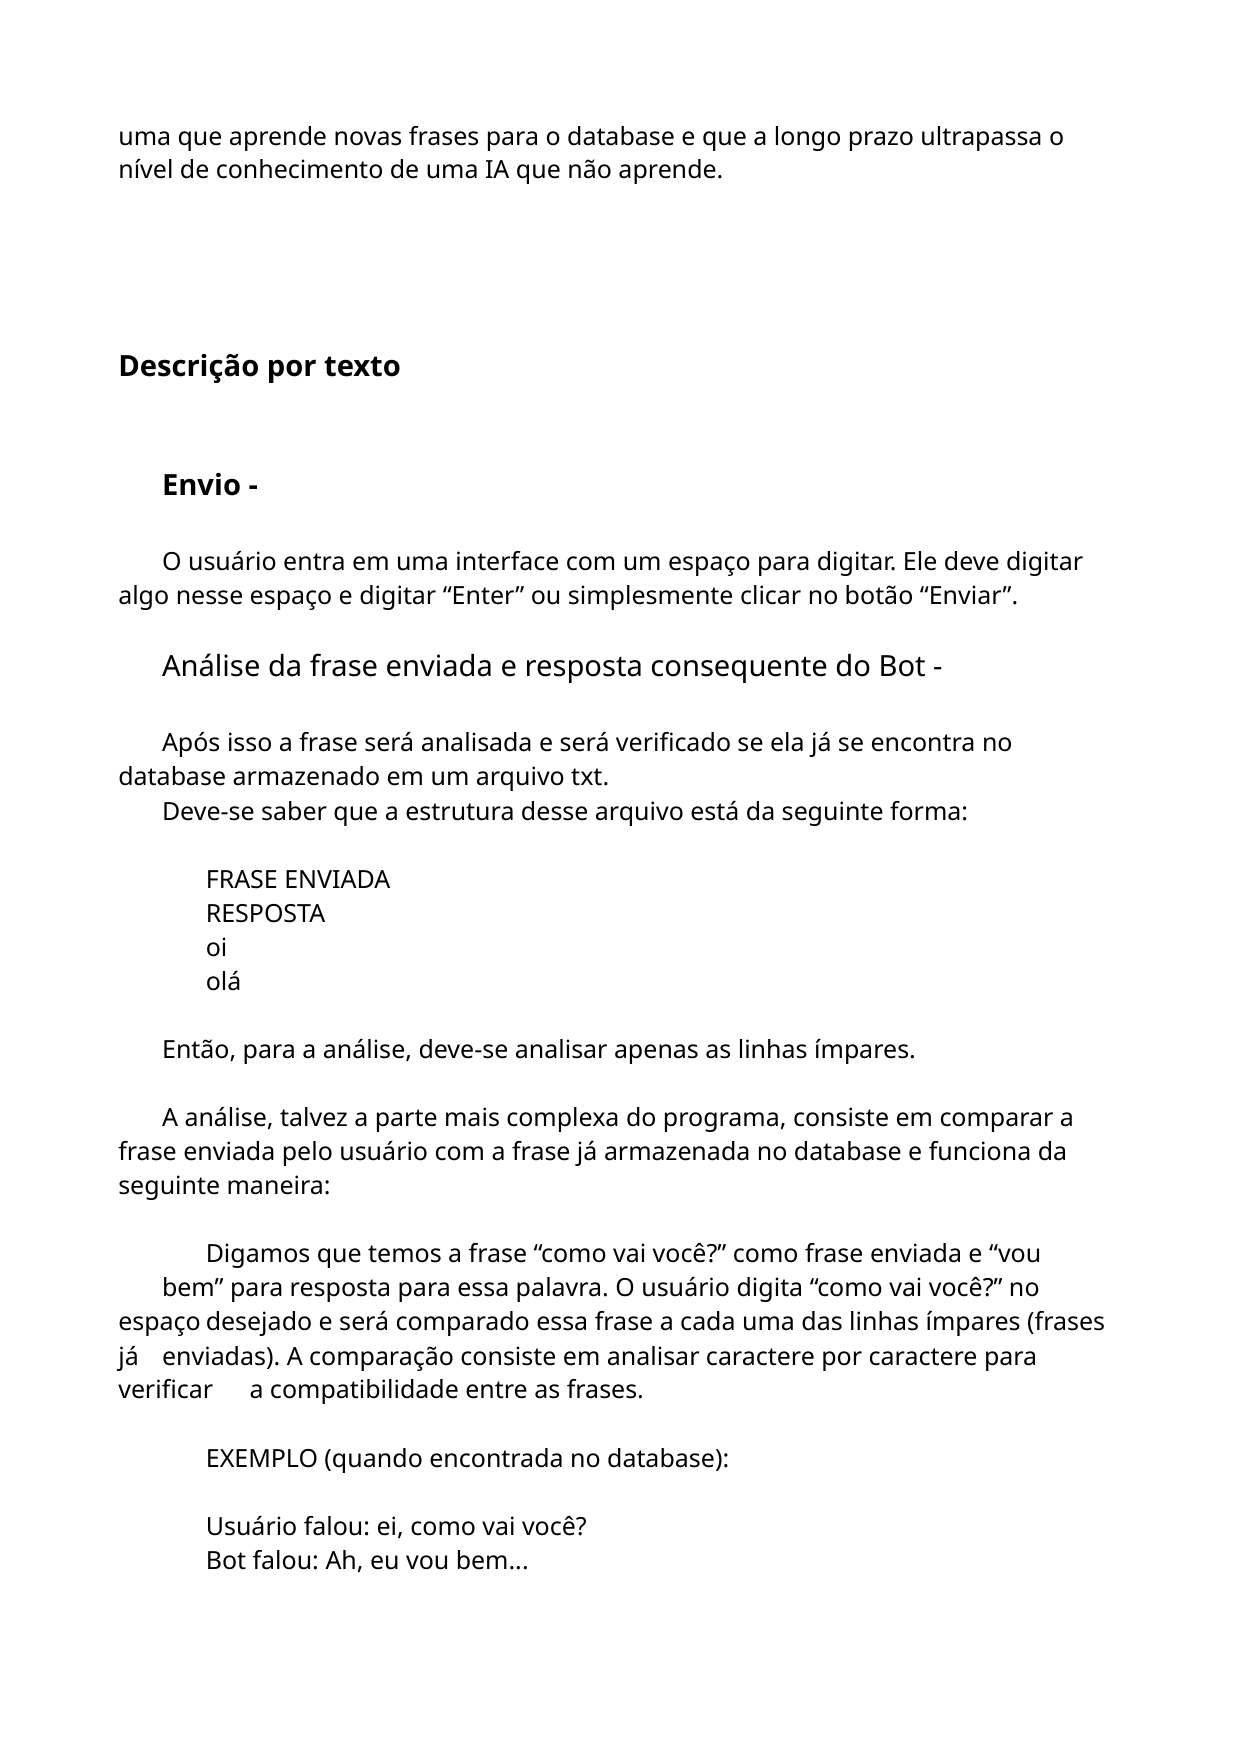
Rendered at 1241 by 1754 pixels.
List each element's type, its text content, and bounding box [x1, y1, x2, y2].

text Deve-se saber que a estrutura desse arquivo está da seguinte forma: [118, 793, 1122, 827]
text FRASE ENVIADA [118, 861, 1122, 895]
text A análise, talvez a parte mais complexa do programa, consiste em comparar a frase enviada pelo usuário com a frase já armazenada no database e funciona da seguinte maneira: [118, 1100, 1122, 1202]
text oi [118, 929, 1122, 963]
text uma que aprende novas frases para o database e que a longo prazo ultrapassa o nível de conhecimento de uma IA que não aprende. [118, 118, 1122, 186]
text Bot falou: Ah, eu vou bem... [118, 1542, 1122, 1577]
text Análise da frase enviada e resposta consequente do Bot - [118, 646, 1122, 685]
text EXEMPLO (quando encontrada no database): [118, 1440, 1122, 1474]
text Descrição por texto [118, 345, 1122, 385]
text Envio - [118, 464, 1122, 504]
text Após isso a frase será analisada e será verificado se ela já se encontra no database armazenado em um arquivo txt. [118, 725, 1122, 793]
text Digamos que temos a frase “como vai você?” como frase enviada e “vou bem” para resposta para essa palavra. O usuário digita “como vai você?” no espaço desejado e será comparado essa frase a cada uma das linhas ímpares (frases já enviadas). A comparação consiste em analisar caractere por caractere para verificar a compatibilidade entre as frases. [118, 1236, 1122, 1406]
text Usuário falou: ei, como vai você? [118, 1508, 1122, 1542]
text Então, para a análise, deve-se analisar apenas as linhas ímpares. [118, 1032, 1122, 1066]
text olá [118, 963, 1122, 997]
text RESPOSTA [118, 895, 1122, 929]
text O usuário entra em uma interface com um espaço para digitar. Ele deve digitar algo nesse espaço e digitar “Enter” ou simplesmente clicar no botão “Enviar”. [118, 543, 1122, 612]
